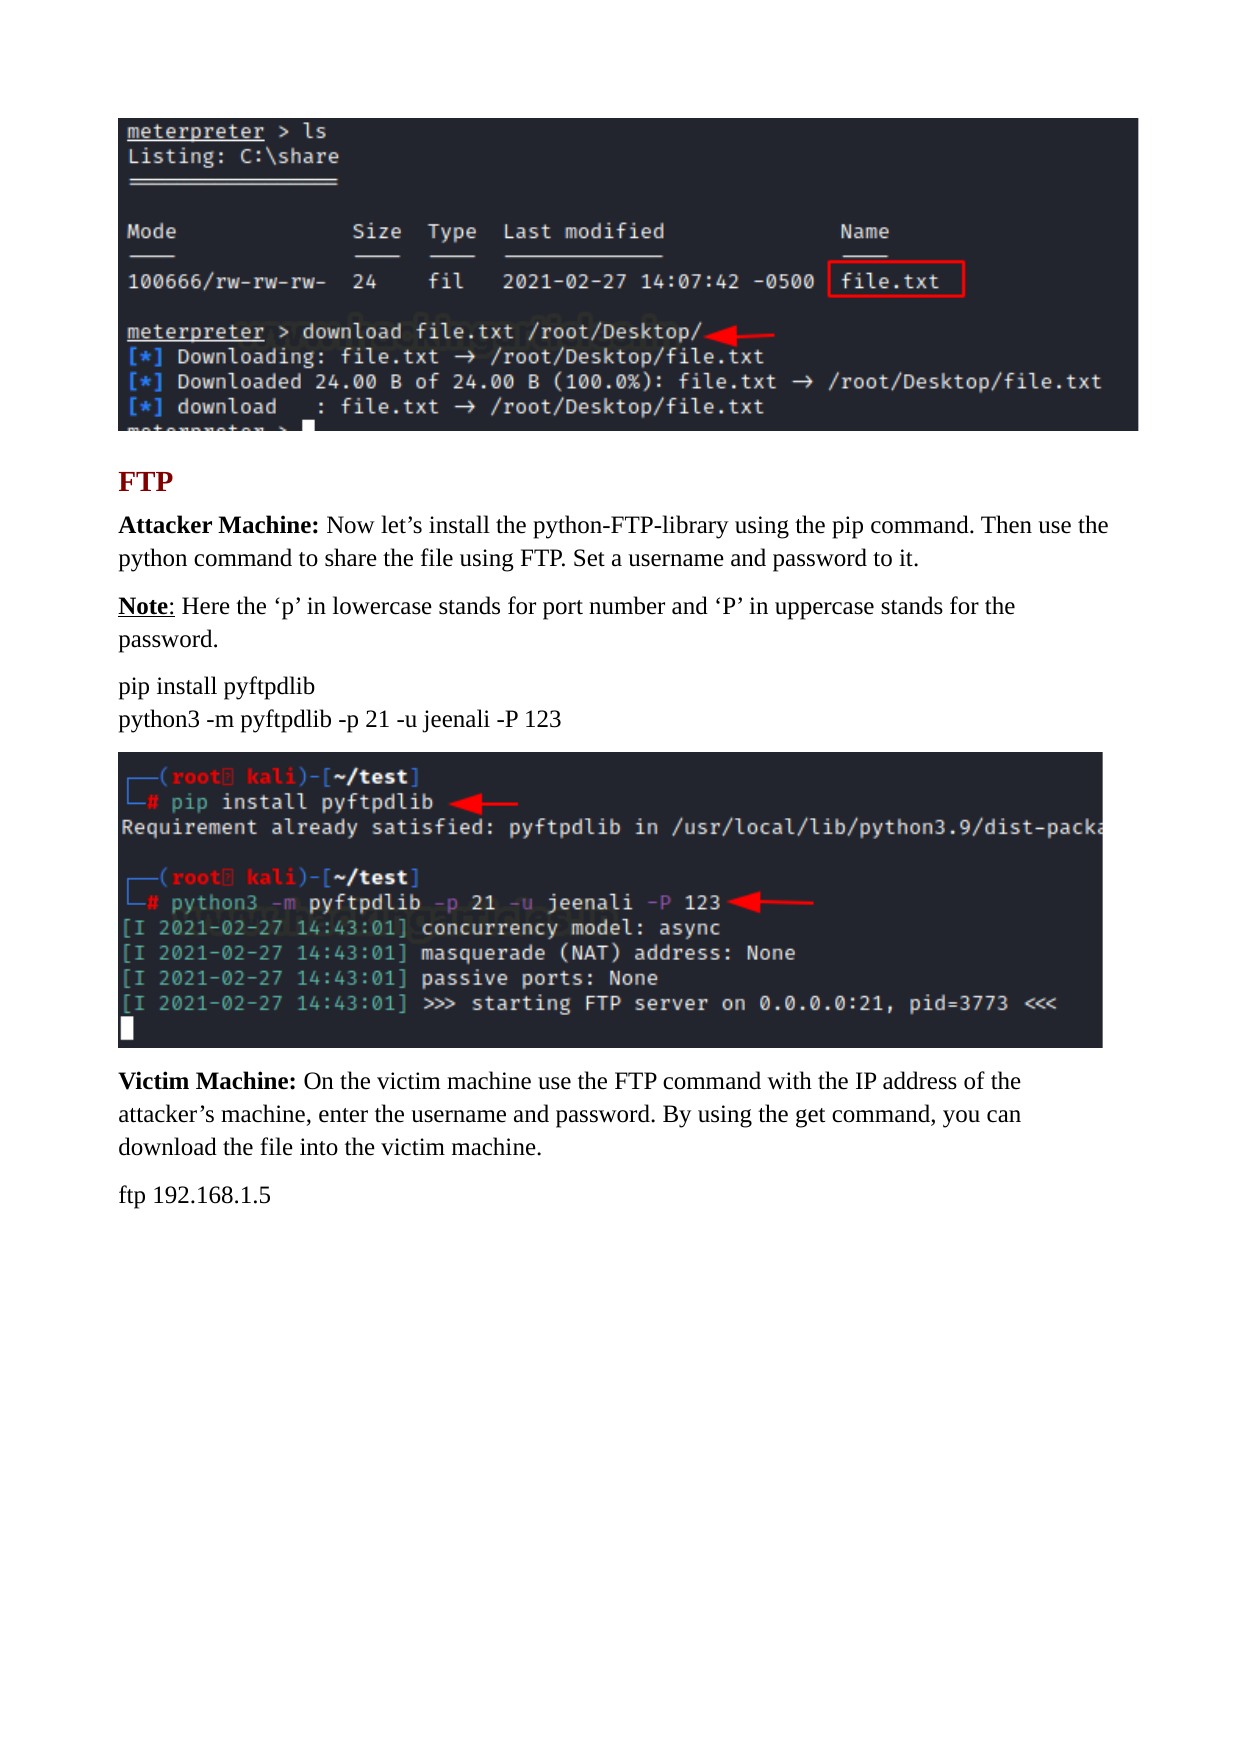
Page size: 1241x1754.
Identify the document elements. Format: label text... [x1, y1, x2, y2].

picture [118, 752, 1103, 1048]
text Attacker Machine: Now let’s install the python-FTP-library using the pip command. Then use the python command to share the file using FTP. Set a username and password to it. [118, 510, 1122, 572]
subtitle FTP [118, 464, 1122, 498]
text pip install pyftpdlib [118, 671, 1122, 700]
text Victim Machine: On the victim machine use the FTP command with the IP address of the attacker’s machine, enter the username and password. By using the get command, you can download the file into the victim machine. [118, 1066, 1122, 1161]
text python3 -m pyftpdlib -p 21 -u jeenali -P 123 [118, 704, 1122, 733]
text Note: Here the ‘p’ in lowercase stands for port number and ‘P’ in uppercase stands for the password. [118, 591, 1122, 652]
text ftp 192.168.1.5 [118, 1180, 1122, 1208]
picture [118, 118, 1139, 431]
